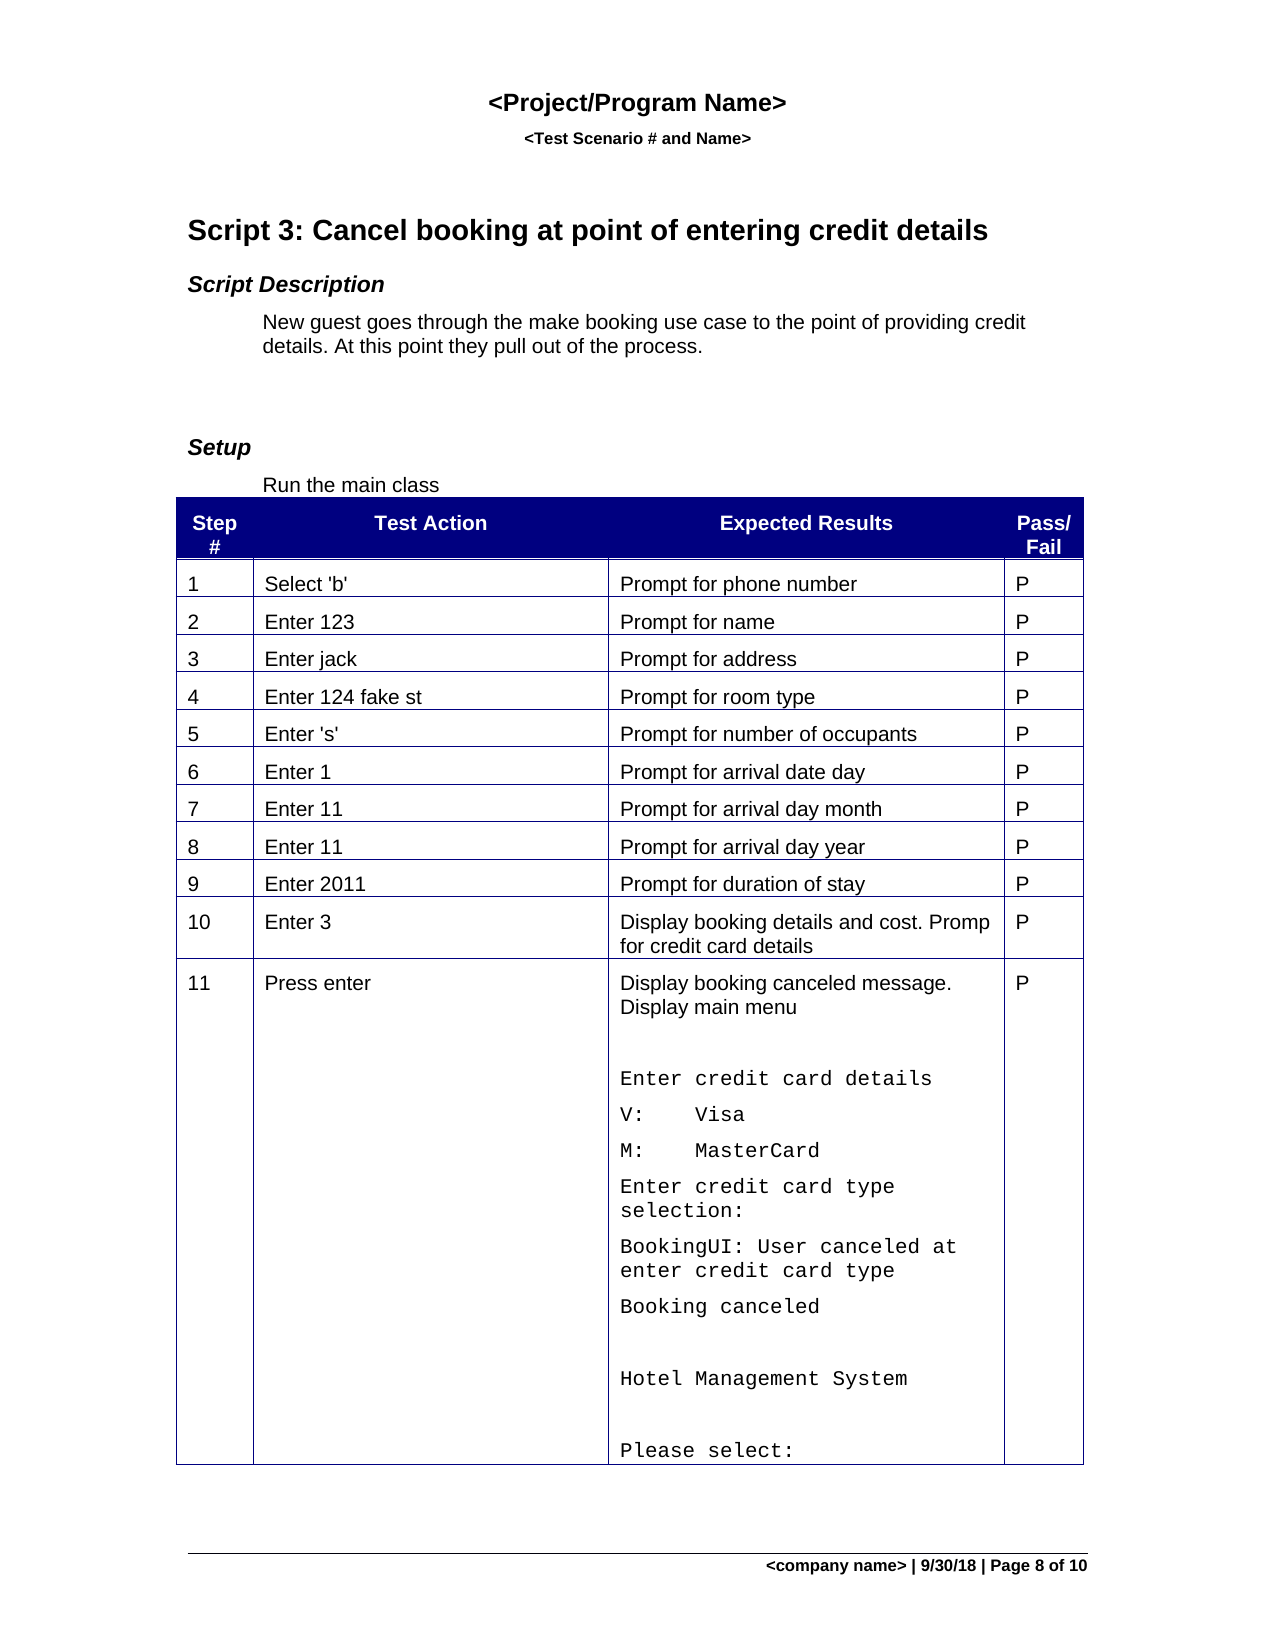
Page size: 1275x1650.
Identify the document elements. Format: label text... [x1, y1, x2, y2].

table_header Expected Results [609, 498, 1004, 558]
table_cell Enter 's' [254, 710, 608, 746]
table_cell Enter jack [254, 635, 608, 671]
table_cell P [1005, 897, 1083, 957]
table_cell Prompt for name [609, 597, 1004, 633]
table_cell Enter 124 fake st [254, 672, 608, 708]
table_cell P [1005, 597, 1083, 633]
table_cell P [1005, 560, 1083, 596]
table_cell P [1005, 672, 1083, 708]
table_header Pass/ Fail [1005, 498, 1083, 558]
table_cell P [1005, 747, 1083, 783]
table_cell Enter 1 [254, 747, 608, 783]
table_cell 7 [177, 785, 253, 821]
table_cell 9 [177, 860, 253, 896]
table_cell Prompt for arrival day month [609, 785, 1004, 821]
list New guest goes through the make booking use case to the point of providing credit details. At this point they pull out of the process. [262, 310, 1087, 358]
table_header Test Action [254, 498, 608, 558]
table_cell Enter 11 [254, 822, 608, 858]
subtitle Script Description [187, 271, 1087, 297]
table_cell Display booking details and cost. Promp for credit card details [609, 897, 1004, 957]
table_cell Prompt for phone number [609, 560, 1004, 596]
table_cell Prompt for arrival day year [609, 822, 1004, 858]
table_cell Enter 11 [254, 785, 608, 821]
table_cell Prompt for arrival date day [609, 747, 1004, 783]
table_cell 8 [177, 822, 253, 858]
table_cell P [1005, 635, 1083, 671]
table_cell Press enter [254, 959, 608, 1464]
table_cell P [1005, 860, 1083, 896]
table_cell Display booking canceled message. Display main menu Enter credit card details V: Visa M: MasterCard Enter credit card type selection: BookingUI: User canceled at enter credit card type Booking canceled Hotel Management System Please select: [609, 959, 1004, 1464]
table_cell P [1005, 785, 1083, 821]
table_cell Prompt for number of occupants [609, 710, 1004, 746]
table_header Step # [177, 498, 253, 558]
table_cell 6 [177, 747, 253, 783]
table_cell P [1005, 822, 1083, 858]
table_cell Select 'b' [254, 560, 608, 596]
table_cell P [1005, 710, 1083, 746]
table_cell Prompt for room type [609, 672, 1004, 708]
table_cell Enter 3 [254, 897, 608, 957]
table_cell 4 [177, 672, 253, 708]
table_cell 11 [177, 959, 253, 1464]
list Run the main class [262, 473, 1087, 497]
table_cell 2 [177, 597, 253, 633]
table_cell P [1005, 959, 1083, 1464]
table_cell Prompt for address [609, 635, 1004, 671]
table_cell Prompt for duration of stay [609, 860, 1004, 896]
table_cell 1 [177, 560, 253, 596]
subtitle Setup [187, 434, 1087, 461]
table_cell 10 [177, 897, 253, 957]
table_cell 5 [177, 710, 253, 746]
table_cell 3 [177, 635, 253, 671]
table_cell Enter 2011 [254, 860, 608, 896]
table_cell Enter 123 [254, 597, 608, 633]
subtitle Script 3: Cancel booking at point of entering credit details [187, 212, 1087, 246]
